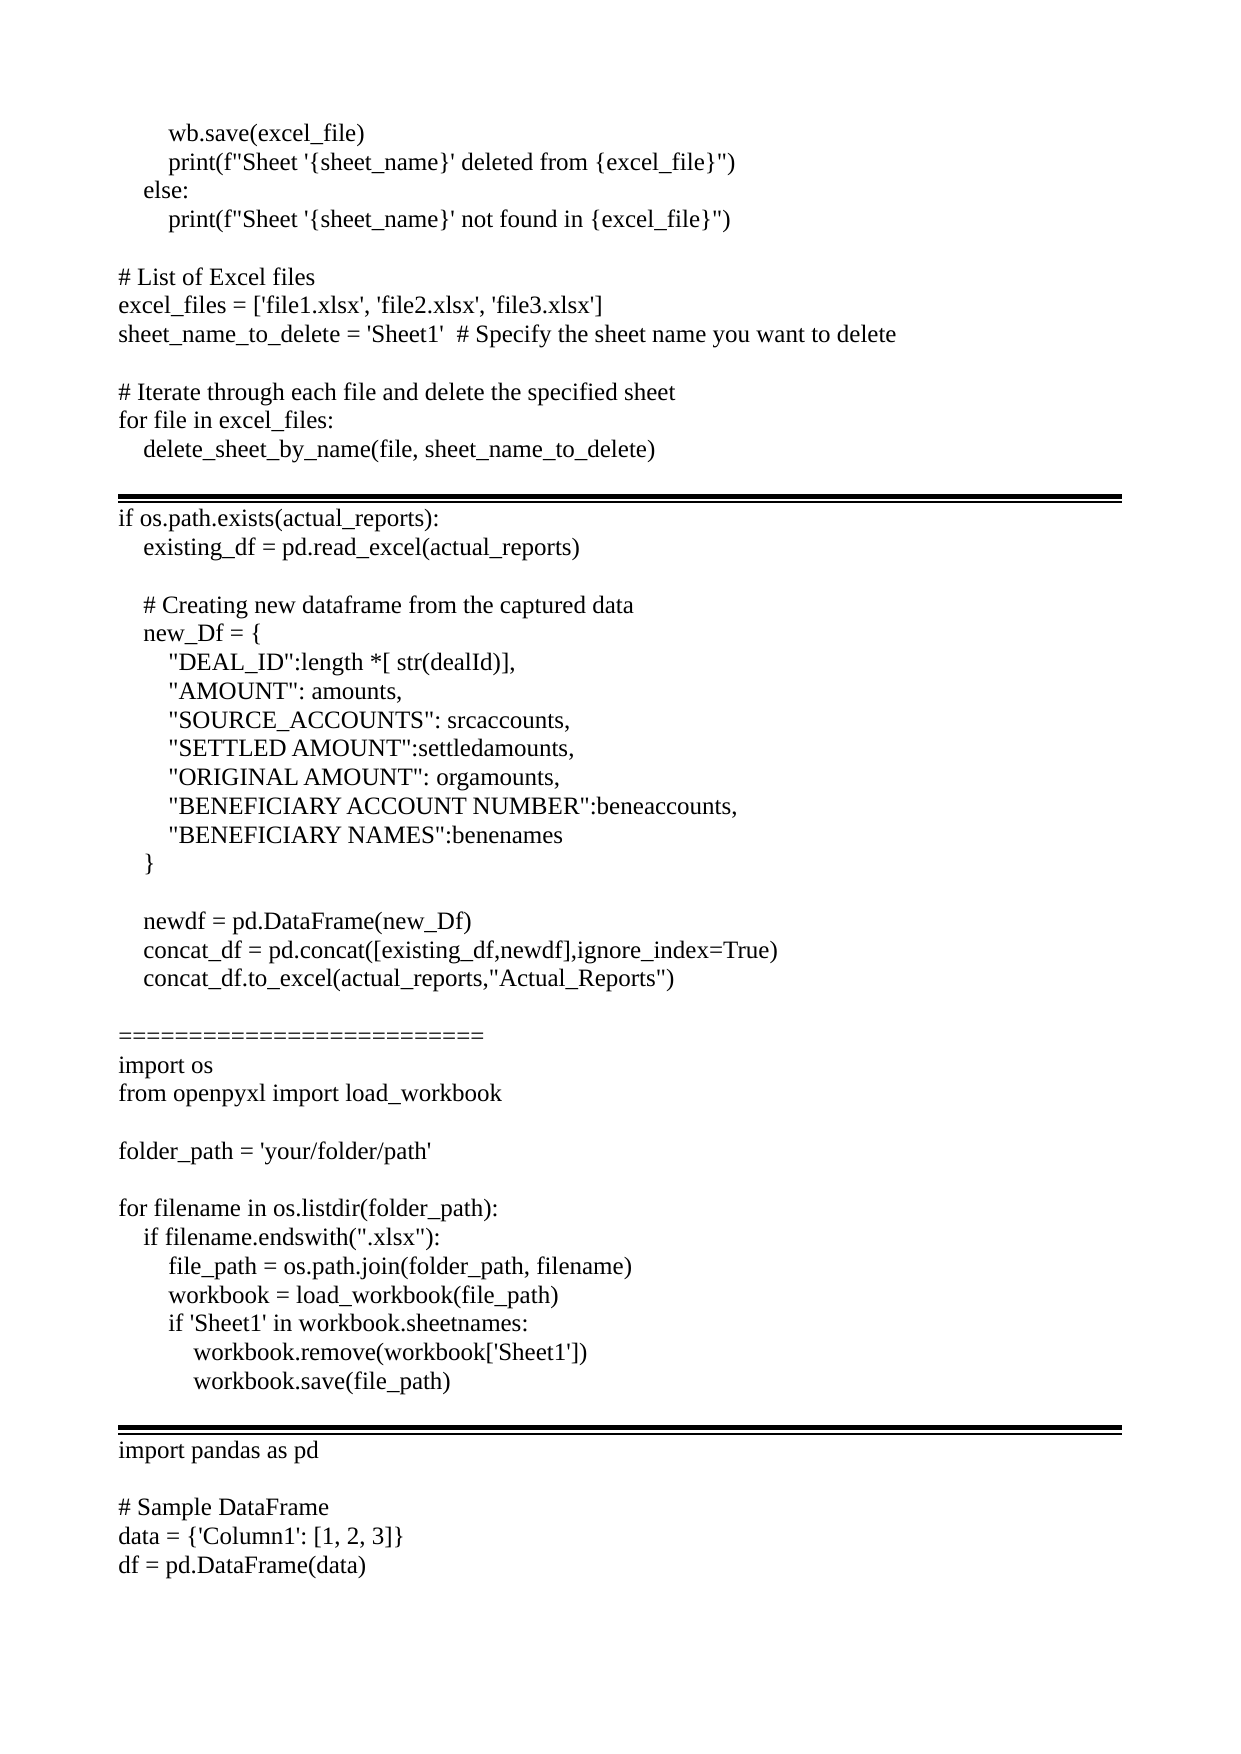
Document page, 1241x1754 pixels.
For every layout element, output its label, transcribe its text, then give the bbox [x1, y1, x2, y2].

text if os.path.exists(actual_reports): existing_df = pd.read_excel(actual_reports) # Creating new dataframe from the captured data new_Df = { "DEAL_ID":length *[ str(dealId)], "AMOUNT": amounts, "SOURCE_ACCOUNTS": srcaccounts, "SETTLED AMOUNT":settledamounts, "ORIGINAL AMOUNT": orgamounts, "BENEFICIARY ACCOUNT NUMBER":beneaccounts, "BENEFICIARY NAMES":benenames } newdf = pd.DataFrame(new_Df) concat_df = pd.concat([existing_df,newdf],ignore_index=True) concat_df.to_excel(actual_reports,"Actual_Reports") [118, 503, 1122, 992]
text # Iterate through each file and delete the specified sheet [118, 377, 1122, 406]
text workbook.save(file_path) [118, 1366, 1122, 1395]
text if filename.endswith(".xlsx"): [118, 1222, 1122, 1251]
text print(f"Sheet '{sheet_name}' not found in {excel_file}") [118, 204, 1122, 233]
text from openpyxl import load_workbook [118, 1078, 1122, 1107]
text df = pd.DataFrame(data) [118, 1550, 1122, 1579]
text wb.save(excel_file) [118, 118, 1122, 147]
text for file in excel_files: [118, 406, 1122, 434]
text import os [118, 1050, 1122, 1078]
text workbook = load_workbook(file_path) [118, 1280, 1122, 1308]
text for filename in os.listdir(folder_path): [118, 1193, 1122, 1222]
text file_path = os.path.join(folder_path, filename) [118, 1251, 1122, 1280]
text # List of Excel files [118, 262, 1122, 291]
text sheet_name_to_delete = 'Sheet1' # Specify the sheet name you want to delete [118, 319, 1122, 348]
text import pandas as pd [118, 1435, 1122, 1464]
text print(f"Sheet '{sheet_name}' deleted from {excel_file}") [118, 147, 1122, 176]
text excel_files = ['file1.xlsx', 'file2.xlsx', 'file3.xlsx'] [118, 291, 1122, 319]
text delete_sheet_by_name(file, sheet_name_to_delete) [118, 434, 1122, 463]
text else: [118, 176, 1122, 204]
text if 'Sheet1' in workbook.sheetnames: [118, 1308, 1122, 1337]
text ========================== [118, 1021, 1122, 1050]
text data = {'Column1': [1, 2, 3]} [118, 1521, 1122, 1550]
text workbook.remove(workbook['Sheet1']) [118, 1337, 1122, 1366]
text folder_path = 'your/folder/path' [118, 1136, 1122, 1165]
text # Sample DataFrame [118, 1492, 1122, 1521]
